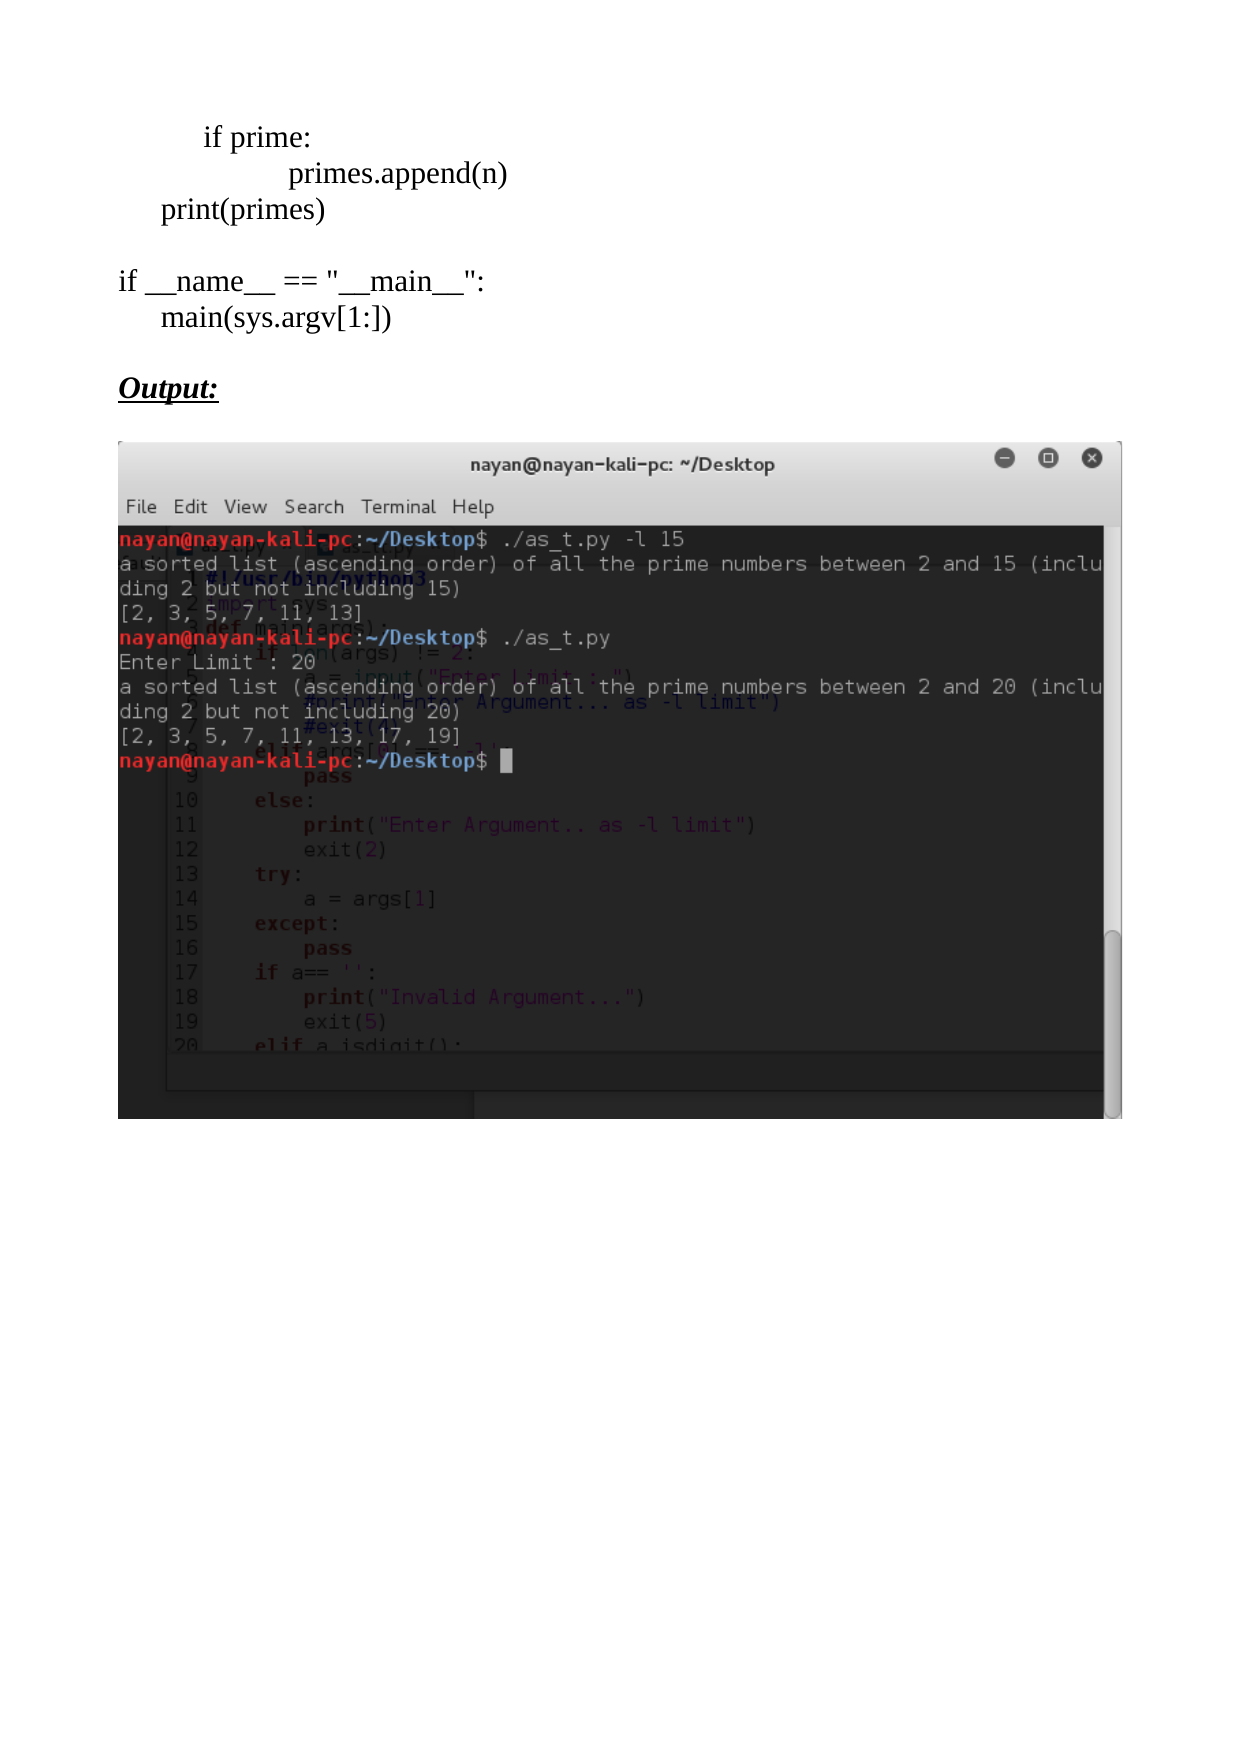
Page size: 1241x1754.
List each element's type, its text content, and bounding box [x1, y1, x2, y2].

text primes.append(n) [118, 154, 1122, 190]
text Output: [118, 370, 1122, 406]
text main(sys.argv[1:]) [118, 298, 1122, 334]
text print(primes) [118, 190, 1122, 226]
picture [118, 441, 1123, 1119]
text if __name__ == "__main__": [118, 262, 1122, 298]
text if prime: [118, 118, 1122, 154]
